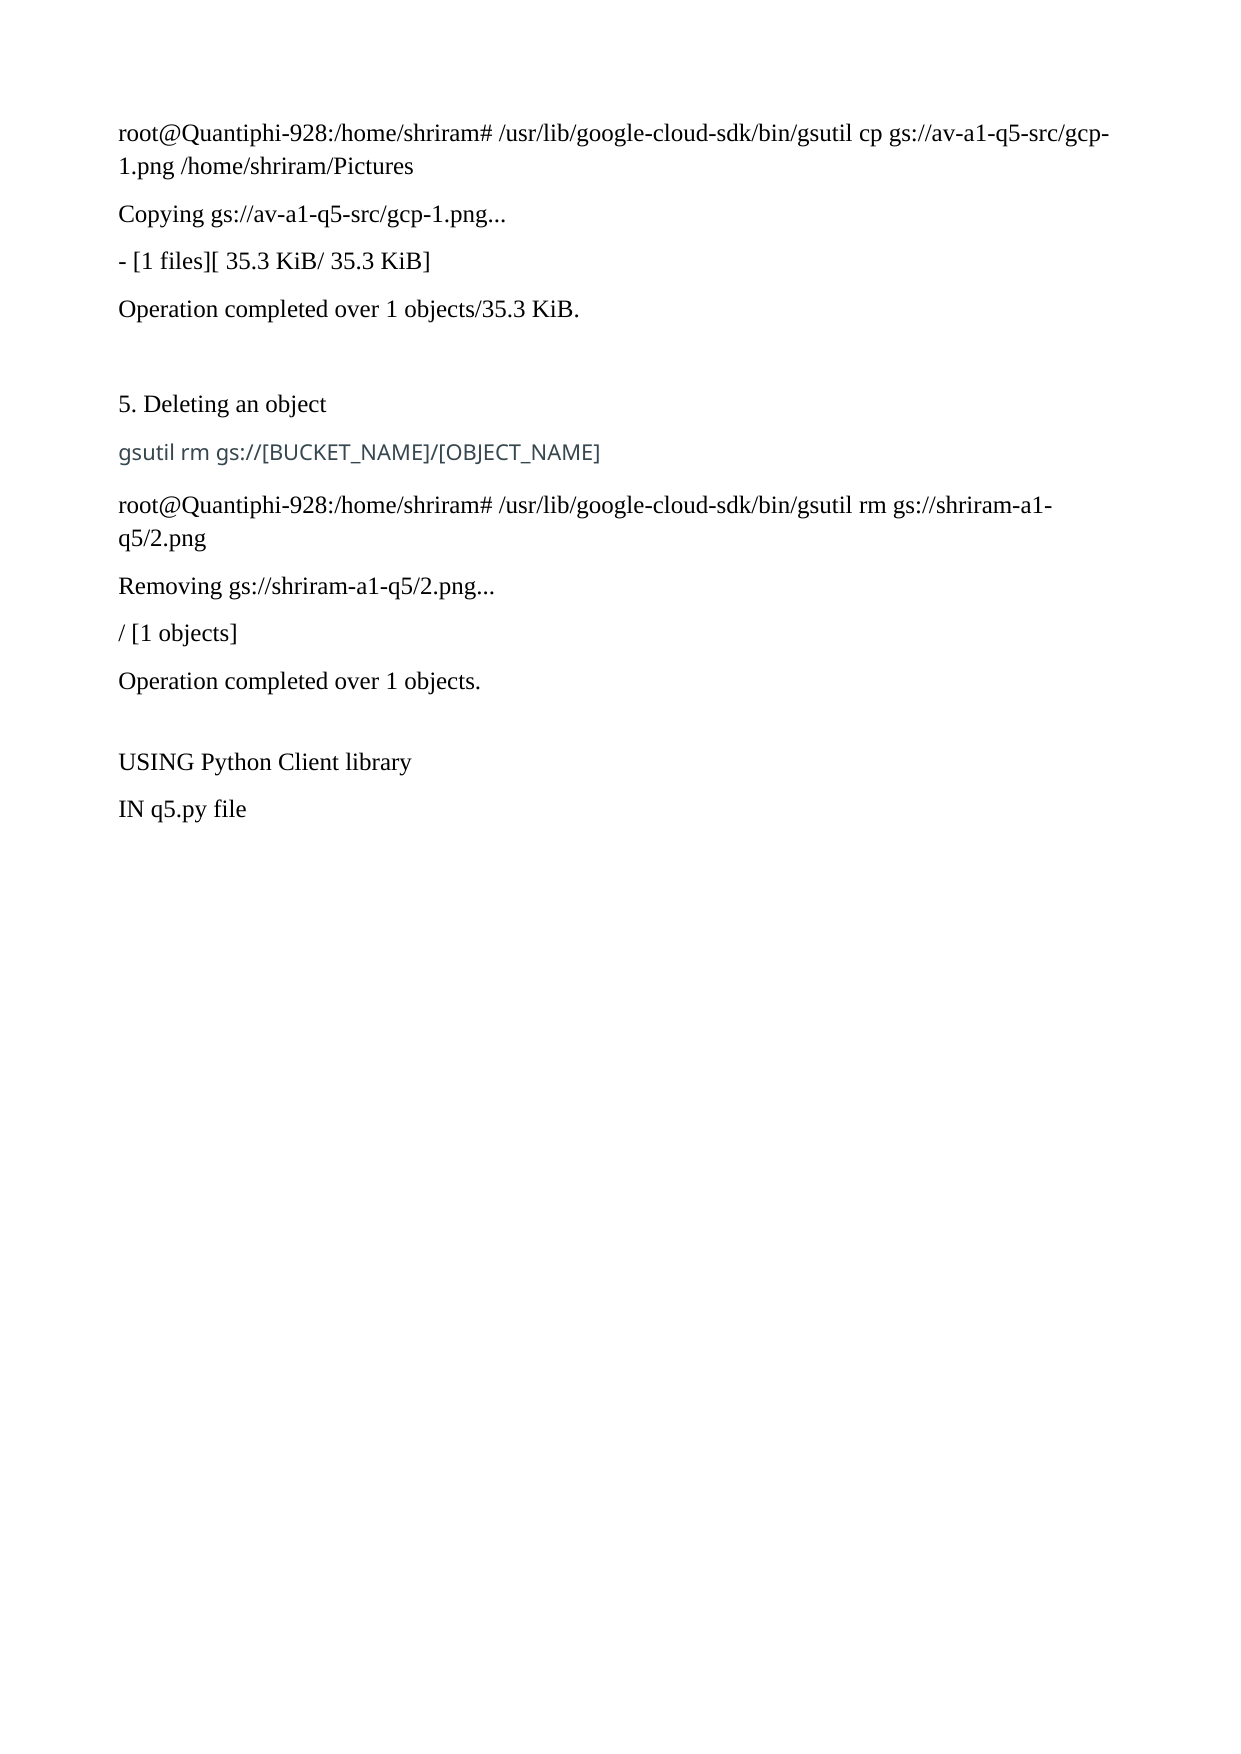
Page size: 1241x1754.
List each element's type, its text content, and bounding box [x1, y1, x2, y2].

text / [1 objects] [118, 618, 1122, 647]
text Removing gs://shriram-a1-q5/2.png... [118, 571, 1122, 599]
text gsutil rm gs://[BUCKET_NAME]/[OBJECT_NAME] [118, 437, 1122, 467]
text IN q5.py file [118, 794, 1122, 823]
text root@Quantiphi-928:/home/shriram# /usr/lib/google-cloud-sdk/bin/gsutil cp gs://av-a1-q5-src/gcp-1.png /home/shriram/Pictures [118, 118, 1122, 180]
text Operation completed over 1 objects. [118, 666, 1122, 728]
text - [1 files][ 35.3 KiB/ 35.3 KiB] [118, 246, 1122, 275]
text USING Python Client library [118, 747, 1122, 775]
text Copying gs://av-a1-q5-src/gcp-1.png... [118, 199, 1122, 227]
text Operation completed over 1 objects/35.3 KiB. [118, 294, 1122, 323]
text root@Quantiphi-928:/home/shriram# /usr/lib/google-cloud-sdk/bin/gsutil rm gs://shriram-a1-q5/2.png [118, 490, 1122, 552]
text 5. Deleting an object [118, 389, 1122, 418]
